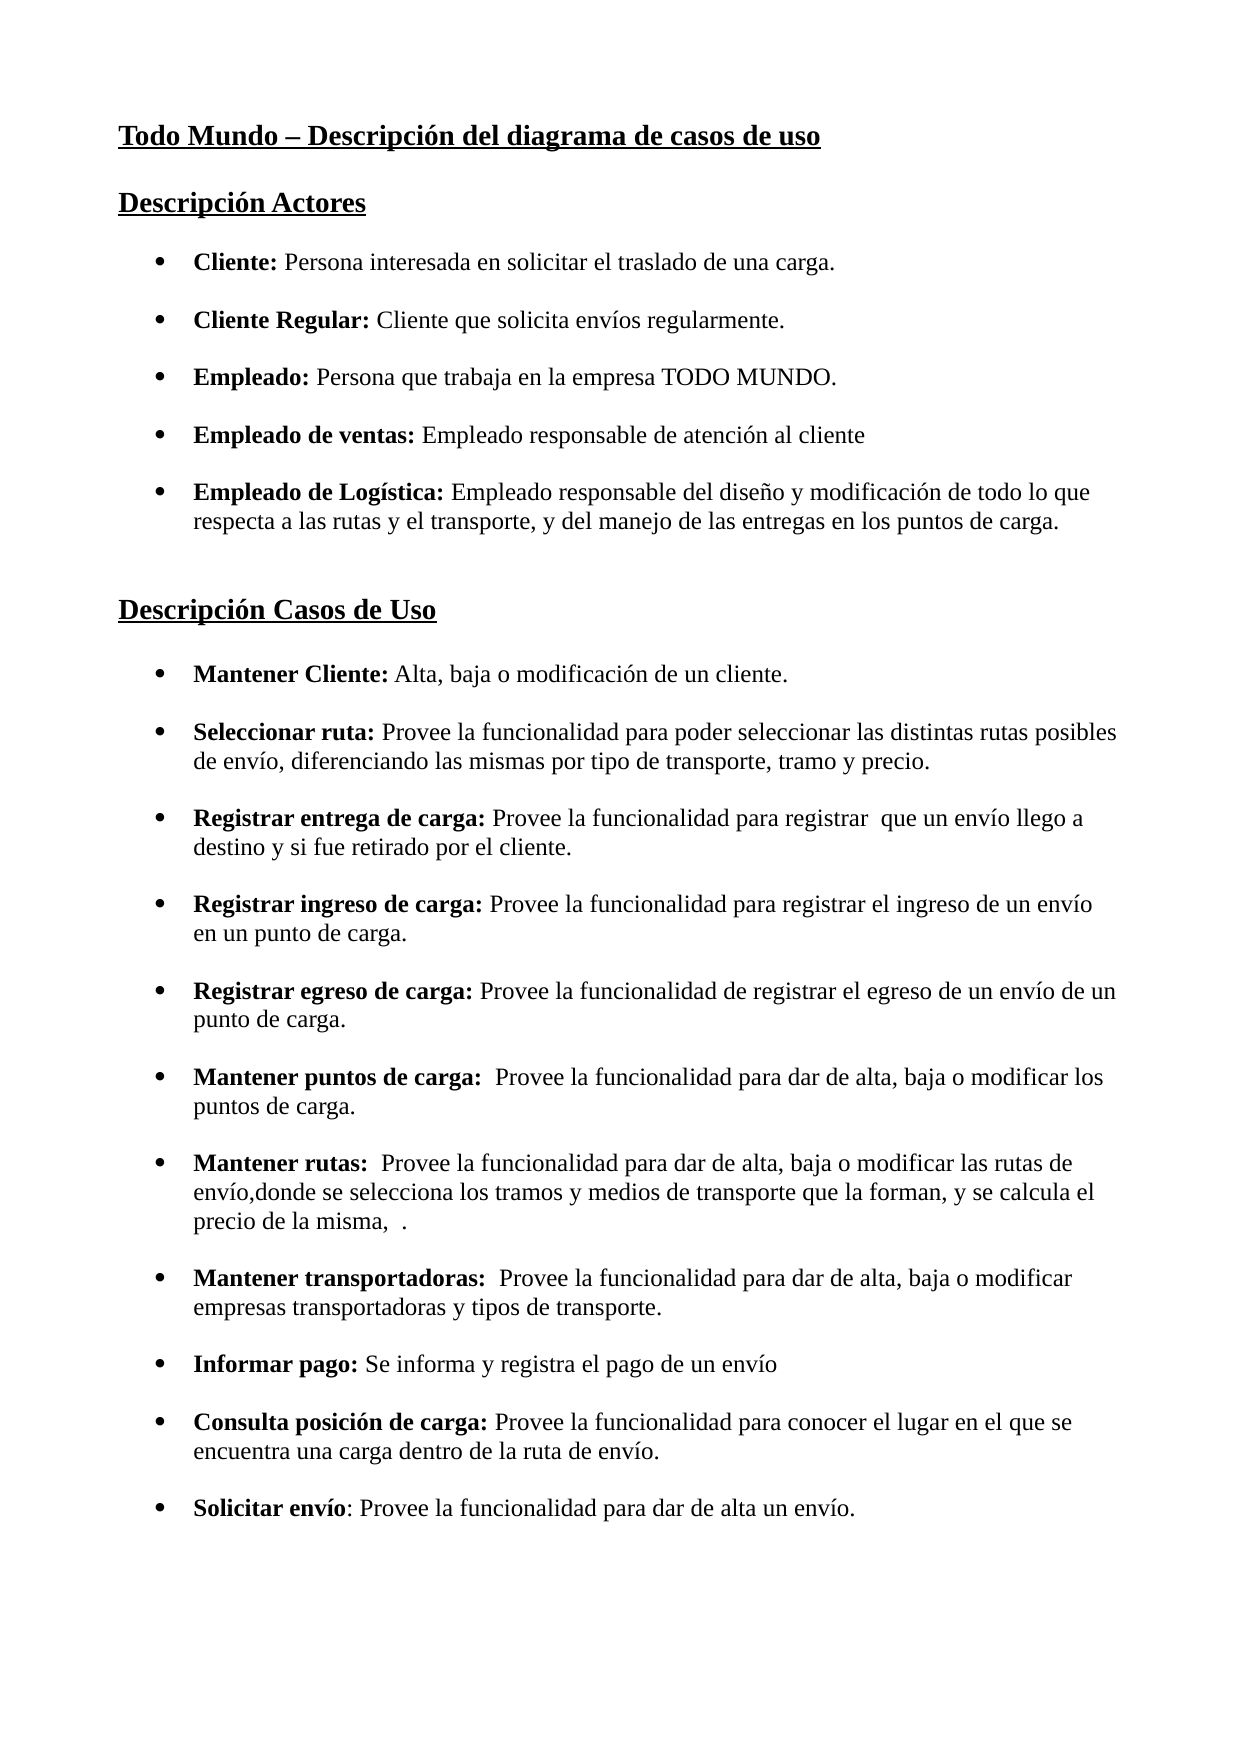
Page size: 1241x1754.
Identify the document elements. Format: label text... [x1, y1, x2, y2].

list Consulta posición de carga: Provee la funcionalidad para conocer el lugar en el que se encuentra una carga dentro de la ruta de envío. [156, 1407, 1122, 1464]
list Seleccionar ruta: Provee la funcionalidad para poder seleccionar las distintas rutas posibles de envío, diferenciando las mismas por tipo de transporte, tramo y precio. [156, 717, 1122, 774]
text Descripción Casos de Uso [118, 592, 1122, 626]
list Registrar ingreso de carga: Provee la funcionalidad para registrar el ingreso de un envío en un punto de carga. [156, 889, 1122, 947]
text Descripción Actores [118, 185, 1122, 219]
list Solicitar envío: Provee la funcionalidad para dar de alta un envío. [156, 1493, 1122, 1522]
text Todo Mundo – Descripción del diagrama de casos de uso [118, 118, 1122, 152]
list Empleado: Persona que trabaja en la empresa TODO MUNDO. [156, 362, 1122, 391]
list Informar pago: Se informa y registra el pago de un envío [156, 1349, 1122, 1378]
list Mantener Cliente: Alta, baja o modificación de un cliente. [156, 659, 1122, 688]
list Cliente Regular: Cliente que solicita envíos regularmente. [156, 305, 1122, 334]
list Registrar entrega de carga: Provee la funcionalidad para registrar que un envío llego a destino y si fue retirado por el cliente. [156, 803, 1122, 861]
list Mantener puntos de carga: Provee la funcionalidad para dar de alta, baja o modificar los puntos de carga. [156, 1062, 1122, 1119]
list Mantener rutas: Provee la funcionalidad para dar de alta, baja o modificar las rutas de envío,donde se selecciona los tramos y medios de transporte que la forman, y se calcula el precio de la misma, . [156, 1148, 1122, 1234]
list Cliente: Persona interesada en solicitar el traslado de una carga. [156, 247, 1122, 276]
list Mantener transportadoras: Provee la funcionalidad para dar de alta, baja o modificar empresas transportadoras y tipos de transporte. [156, 1263, 1122, 1321]
list Empleado de ventas: Empleado responsable de atención al cliente [156, 420, 1122, 449]
list Registrar egreso de carga: Provee la funcionalidad de registrar el egreso de un envío de un punto de carga. [156, 976, 1122, 1033]
list Empleado de Logística: Empleado responsable del diseño y modificación de todo lo que respecta a las rutas y el transporte, y del manejo de las entregas en los puntos de carga. [156, 477, 1122, 535]
